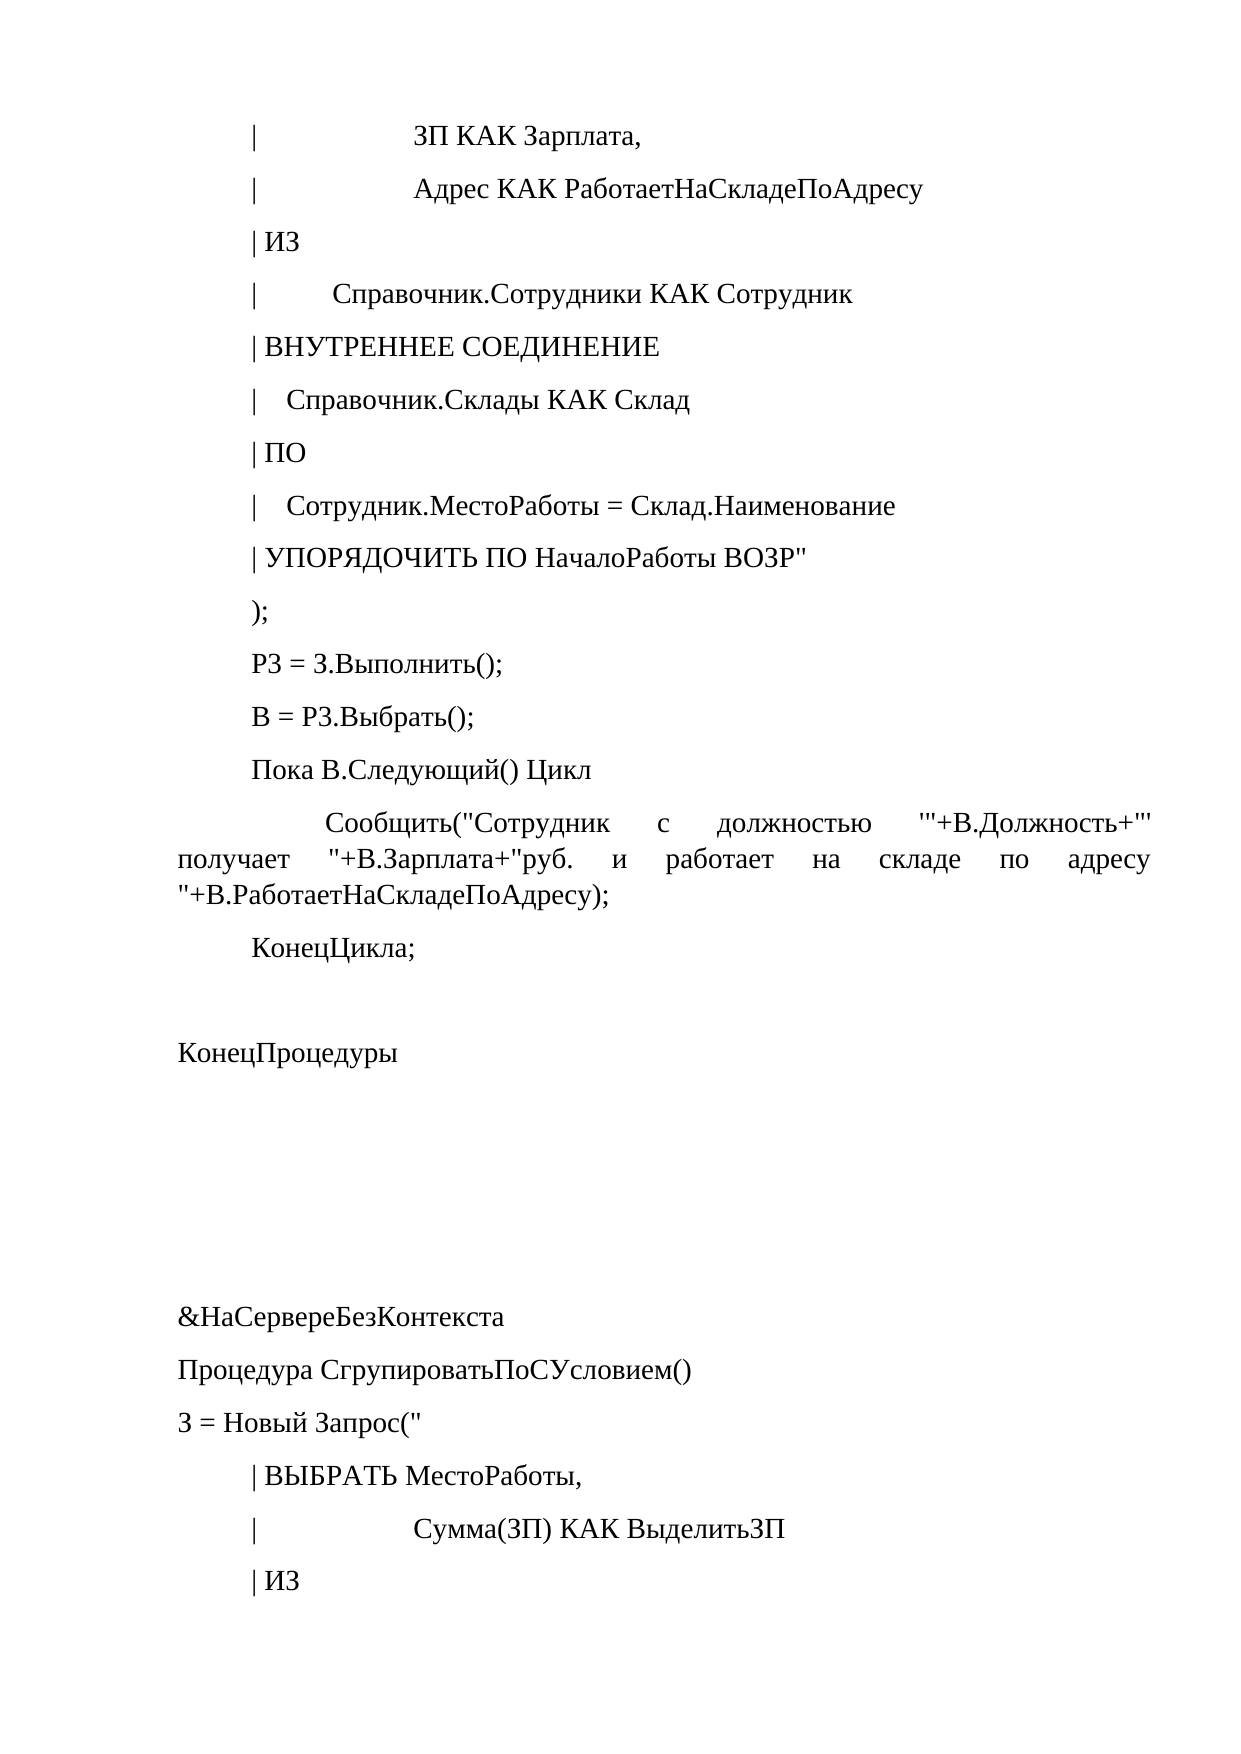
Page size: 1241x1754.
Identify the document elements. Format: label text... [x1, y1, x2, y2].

text | Справочник.Склады КАК Склад [177, 382, 1152, 416]
text | ЗП КАК Зарплата, [177, 118, 1152, 152]
text | Справочник.Сотрудники КАК Сотрудник [177, 277, 1152, 310]
text З = Новый Запрос(" [177, 1405, 1152, 1439]
text | Сумма(ЗП) КАК ВыделитьЗП [177, 1511, 1152, 1544]
text P3 = З.Выполнить(); [177, 646, 1152, 680]
text | ИЗ [177, 1563, 1152, 1597]
text Сообщить("Сотрудник с должностью '"+B.Должность+"' получает "+B.Зарплата+"руб. и работает на складе по адресу "+B.РаботаетНаСкладеПоАдресу); [177, 805, 1152, 911]
text | УПОРЯДОЧИТЬ ПО НачалоРаботы ВОЗР" [177, 541, 1152, 574]
text Пока B.Следующий() Цикл [177, 752, 1152, 785]
text | ВЫБРАТЬ МестоРаботы, [177, 1458, 1152, 1491]
text КонецПроцедуры [177, 1035, 1152, 1069]
text Процедура СгрупироватьПоСУсловием() [177, 1352, 1152, 1386]
text КонецЦикла; [177, 930, 1152, 963]
text | Адрес КАК РаботаетНаСкладеПоАдресу [177, 171, 1152, 204]
text | ПО [177, 435, 1152, 468]
text | ВНУТРЕННЕЕ СОЕДИНЕНИЕ [177, 329, 1152, 363]
text B = P3.Выбрать(); [177, 699, 1152, 733]
text ); [177, 593, 1152, 627]
text | ИЗ [177, 224, 1152, 257]
text | Сотрудник.МестоРаботы = Склад.Наименование [177, 488, 1152, 521]
text &НаСервереБезКонтекста [177, 1299, 1152, 1333]
